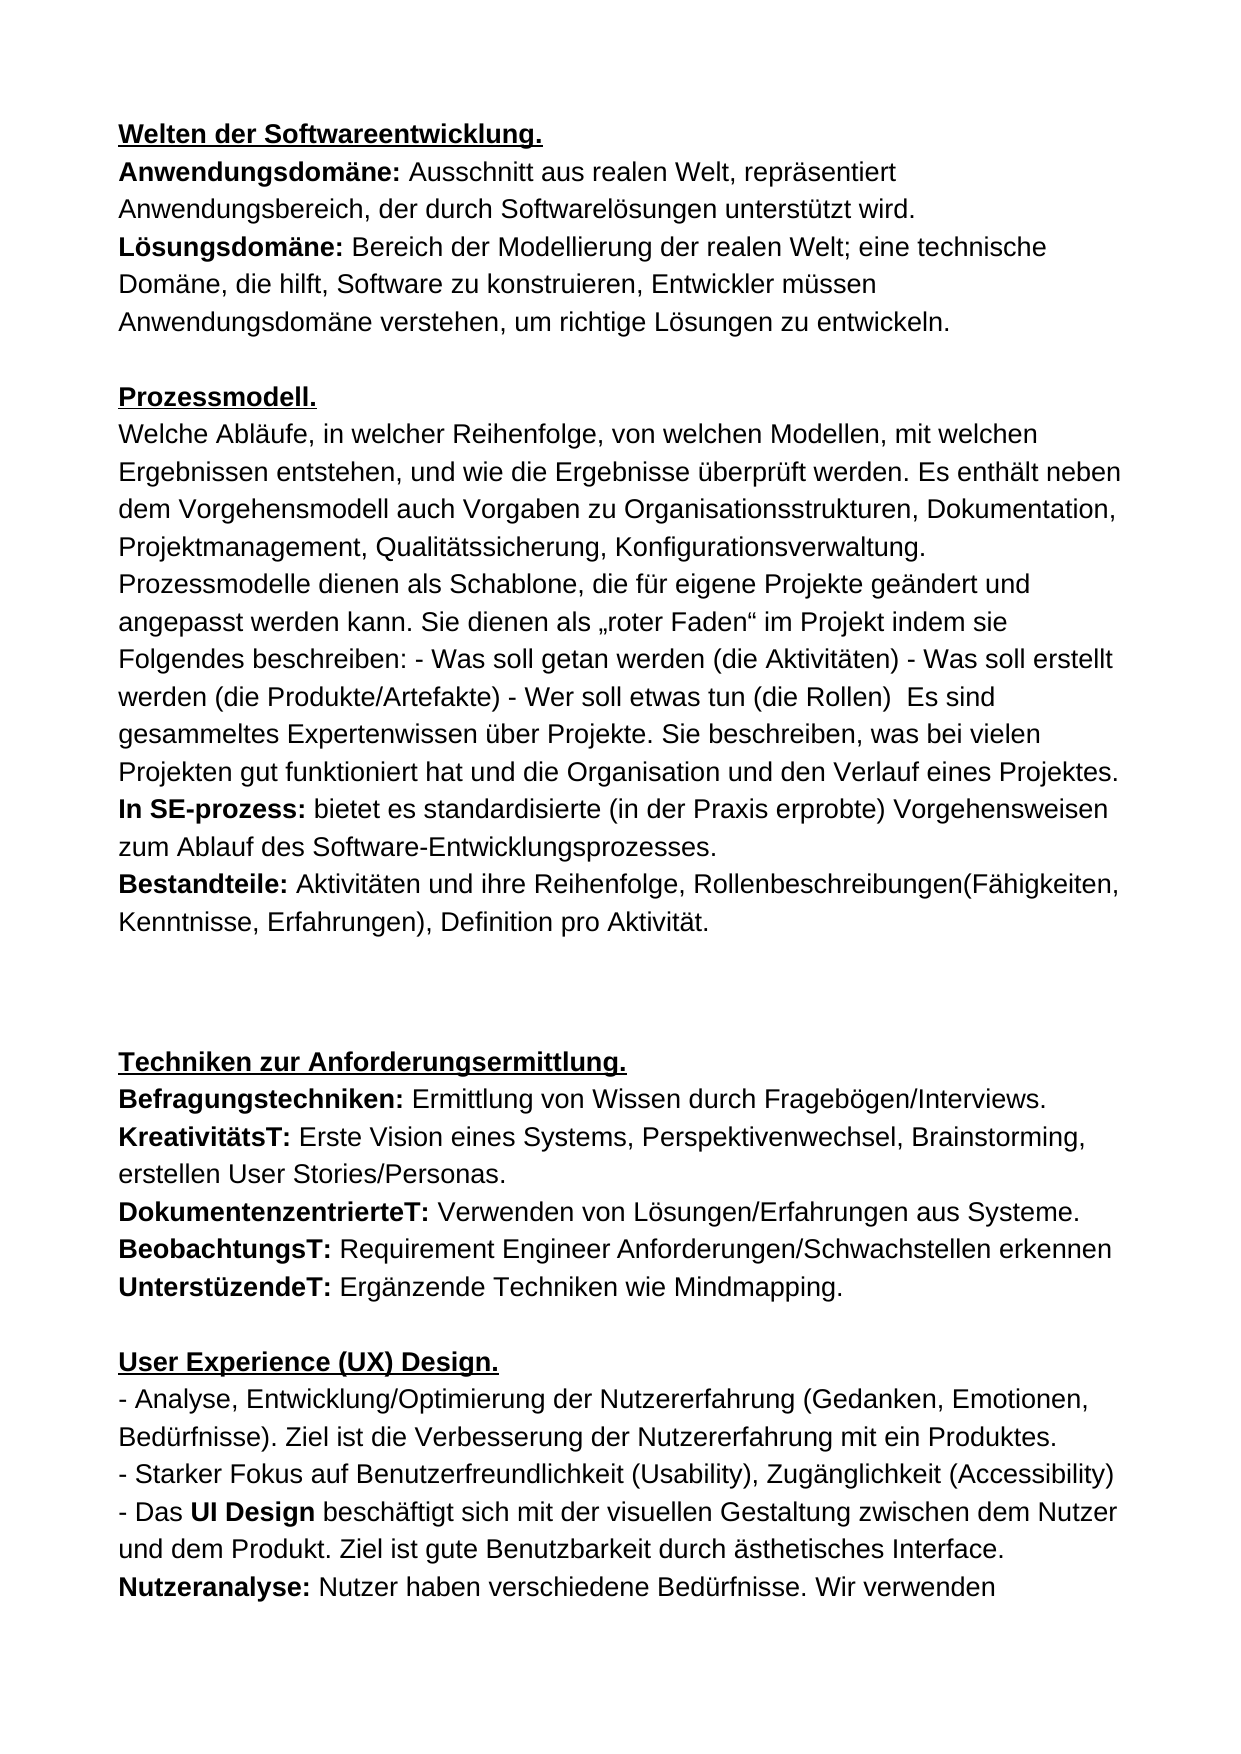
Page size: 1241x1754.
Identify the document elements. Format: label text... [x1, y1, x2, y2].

text Prozessmodell. [118, 381, 1122, 412]
text DokumentenzentrierteT: Verwenden von Lösungen/Erfahrungen aus Systeme. [118, 1196, 1122, 1227]
text User Experience (UX) Design. [118, 1346, 1122, 1377]
text Bestandteile: Aktivitäten und ihre Reihenfolge, Rollenbeschreibungen(Fähigkeiten, Kenntnisse, Erfahrungen), Definition pro Aktivität. [118, 868, 1122, 937]
text Anwendungsdomäne: Ausschnitt aus realen Welt, repräsentiert Anwendungsbereich, der durch Softwarelösungen unterstützt wird. [118, 156, 1122, 224]
text - Das UI Design beschäftigt sich mit der visuellen Gestaltung zwischen dem Nutzer und dem Produkt. Ziel ist gute Benutzbarkeit durch ästhetisches Interface. [118, 1496, 1122, 1565]
text Techniken zur Anforderungsermittlung. [118, 1046, 1122, 1077]
text Welten der Softwareentwicklung. [118, 118, 1122, 149]
text Welche Abläufe, in welcher Reihenfolge, von welchen Modellen, mit welchen Ergebnissen entstehen, und wie die Ergebnisse überprüft werden. Es enthält neben dem Vorgehensmodell auch Vorgaben zu Organisationsstrukturen, Dokumentation, Projektmanagement, Qualitätssicherung, Konfigurationsverwaltung. Prozessmodelle dienen als Schablone, die für eigene Projekte geändert und angepasst werden kann. Sie dienen als „roter Faden“ im Projekt indem sie Folgendes beschreiben: - Was soll getan werden (die Aktivitäten) - Was soll erstellt werden (die Produkte/Artefakte) - Wer soll etwas tun (die Rollen) Es sind gesammeltes Expertenwissen über Projekte. Sie beschreiben, was bei vielen Projekten gut funktioniert hat und die Organisation und den Verlauf eines Projektes. [118, 418, 1122, 787]
text In SE-prozess: bietet es standardisierte (in der Praxis erprobte) Vorgehensweisen zum Ablauf des Software-Entwicklungsprozesses. [118, 793, 1122, 862]
text Lösungsdomäne: Bereich der Modellierung der realen Welt; eine technische Domäne, die hilft, Software zu konstruieren, Entwickler müssen Anwendungsdomäne verstehen, um richtige Lösungen zu entwickeln. [118, 231, 1122, 337]
text Befragungstechniken: Ermittlung von Wissen durch Fragebögen/Interviews. [118, 1083, 1122, 1115]
text - Analyse, Entwicklung/Optimierung der Nutzererfahrung (Gedanken, Emotionen, Bedürfnisse). Ziel ist die Verbesserung der Nutzererfahrung mit ein Produktes. [118, 1383, 1122, 1452]
text BeobachtungsT: Requirement Engineer Anforderungen/Schwachstellen erkennen [118, 1233, 1122, 1265]
text Nutzeranalyse: Nutzer haben verschiedene Bedürfnisse. Wir verwenden [118, 1571, 1122, 1602]
text UnterstüzendeT: Ergänzende Techniken wie Mindmapping. [118, 1271, 1122, 1302]
text KreativitätsT: Erste Vision eines Systems, Perspektivenwechsel, Brainstorming, erstellen User Stories/Personas. [118, 1121, 1122, 1190]
text - Starker Fokus auf Benutzerfreundlichkeit (Usability), Zugänglichkeit (Accessibility) [118, 1458, 1122, 1490]
